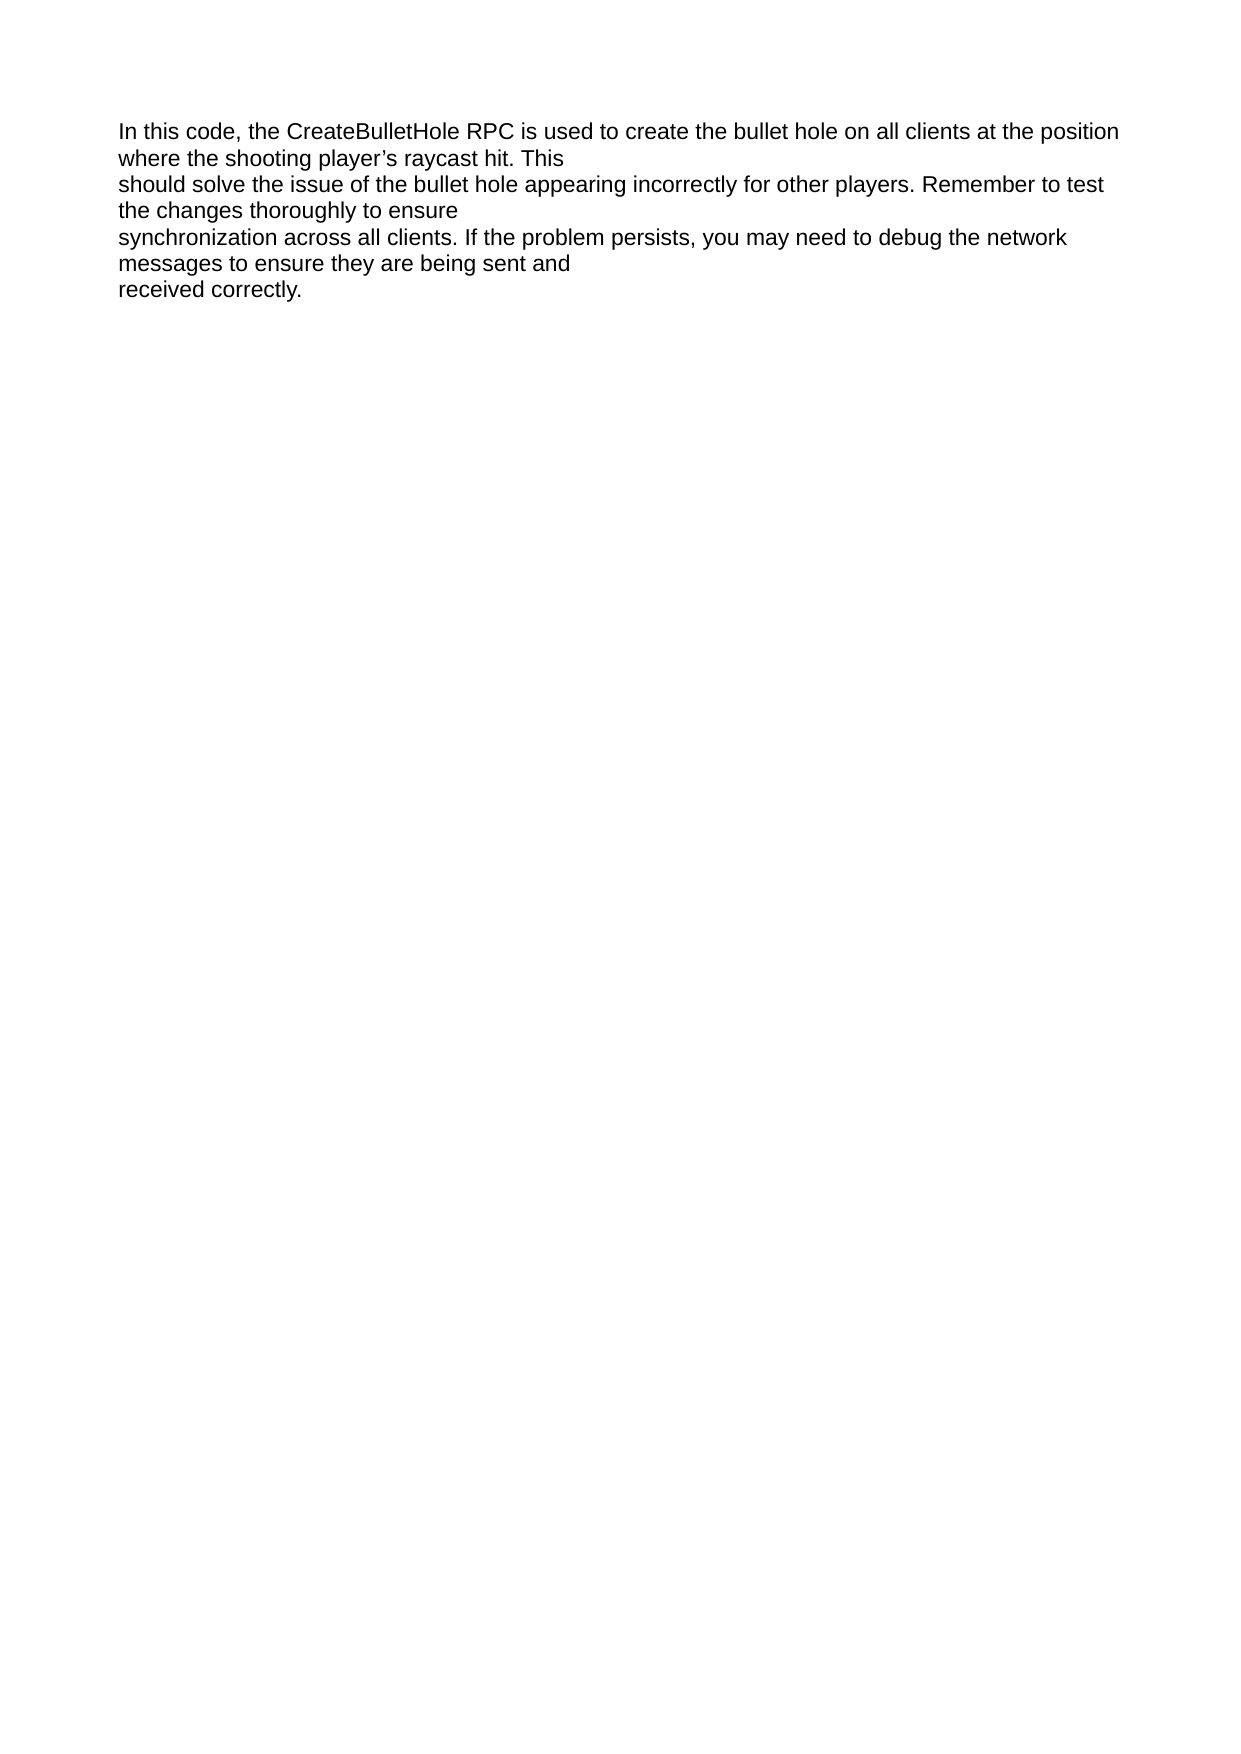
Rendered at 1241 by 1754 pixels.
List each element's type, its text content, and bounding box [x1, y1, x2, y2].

text synchronization across all clients. If the problem persists, you may need to debug the network messages to ensure they are being sent and [118, 223, 1122, 276]
text should solve the issue of the bullet hole appearing incorrectly for other players. Remember to test the changes thoroughly to ensure [118, 171, 1122, 223]
text received correctly. [118, 276, 1122, 303]
text In this code, the CreateBulletHole RPC is used to create the bullet hole on all clients at the position where the shooting player’s raycast hit. This [118, 118, 1122, 171]
